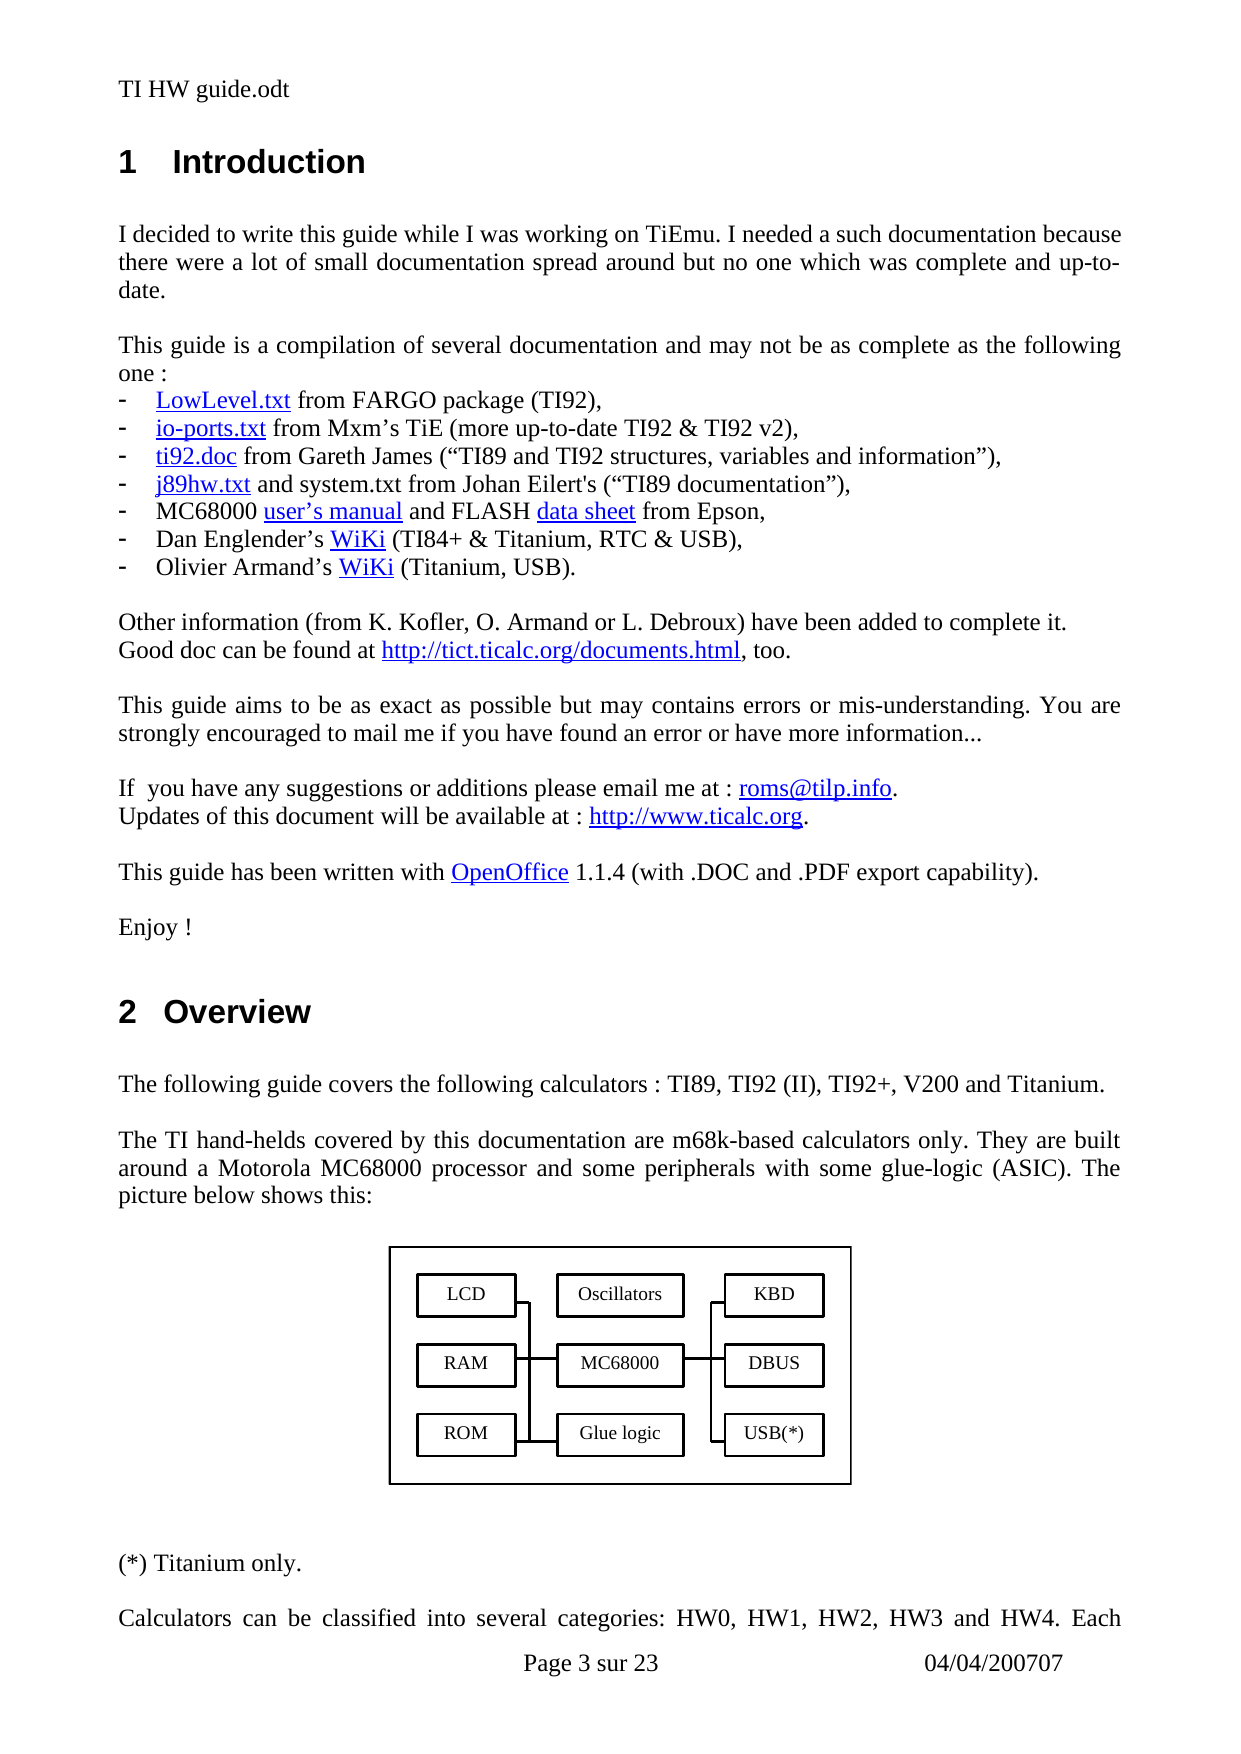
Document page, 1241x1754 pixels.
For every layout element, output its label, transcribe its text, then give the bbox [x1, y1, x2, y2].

list LowLevel.txt from FARGO package (TI92), [118, 387, 1122, 414]
list j89hw.txt and system.txt from Johan Eilert's (“TI89 documentation”), [118, 470, 1122, 497]
text The following guide covers the following calculators : TI89, TI92 (II), TI92+, V200 and Titanium. [118, 1071, 1122, 1098]
text If you have any suggestions or additions please email me at : roms@tilp.info. [118, 774, 1122, 802]
text (*) Titanium only. [118, 1549, 1122, 1576]
text This guide has been written with OpenOffice 1.1.4 (with .DOC and .PDF export capability). [118, 858, 1122, 885]
text Good doc can be found at http://tict.ticalc.org/documents.html, too. [118, 636, 1122, 664]
text Enjoy ! [118, 913, 1122, 941]
list ti92.doc from Gareth James (“TI89 and TI92 structures, variables and information”), [118, 442, 1122, 470]
list MC68000 user’s manual and FLASH data sheet from Epson, [118, 497, 1122, 525]
subtitle Introduction [118, 143, 1122, 180]
list Dan Englender’s WiKi (TI84+ & Titanium, RTC & USB), [118, 525, 1122, 553]
text Calculators can be classified into several categories: HW0, HW1, HW2, HW3 and HW4. Each [118, 1604, 1122, 1632]
list io-ports.txt from Mxm’s TiE (more up-to-date TI92 & TI92 v2), [118, 414, 1122, 442]
list Olivier Armand’s WiKi (Titanium, USB). [118, 553, 1122, 581]
text Updates of this document will be available at : http://www.ticalc.org. [118, 802, 1122, 830]
text This guide is a compilation of several documentation and may not be as complete as the following one : [118, 331, 1122, 387]
text This guide aims to be as exact as possible but may contains errors or mis-understanding. You are strongly encouraged to mail me if you have found an error or have more information... [118, 691, 1122, 747]
subtitle Overview [118, 993, 1122, 1030]
text Other information (from K. Kofler, O. Armand or L. Debroux) have been added to complete it. [118, 608, 1122, 636]
text I decided to write this guide while I was working on TiEmu. I needed a such documentation because there were a lot of small documentation spread around but no one which was complete and up-to-date. [118, 220, 1122, 303]
text The TI hand-helds covered by this documentation are m68k-based calculators only. They are built around a Motorola MC68000 processor and some peripherals with some glue-logic (ASIC). The picture below shows this: [118, 1126, 1122, 1209]
